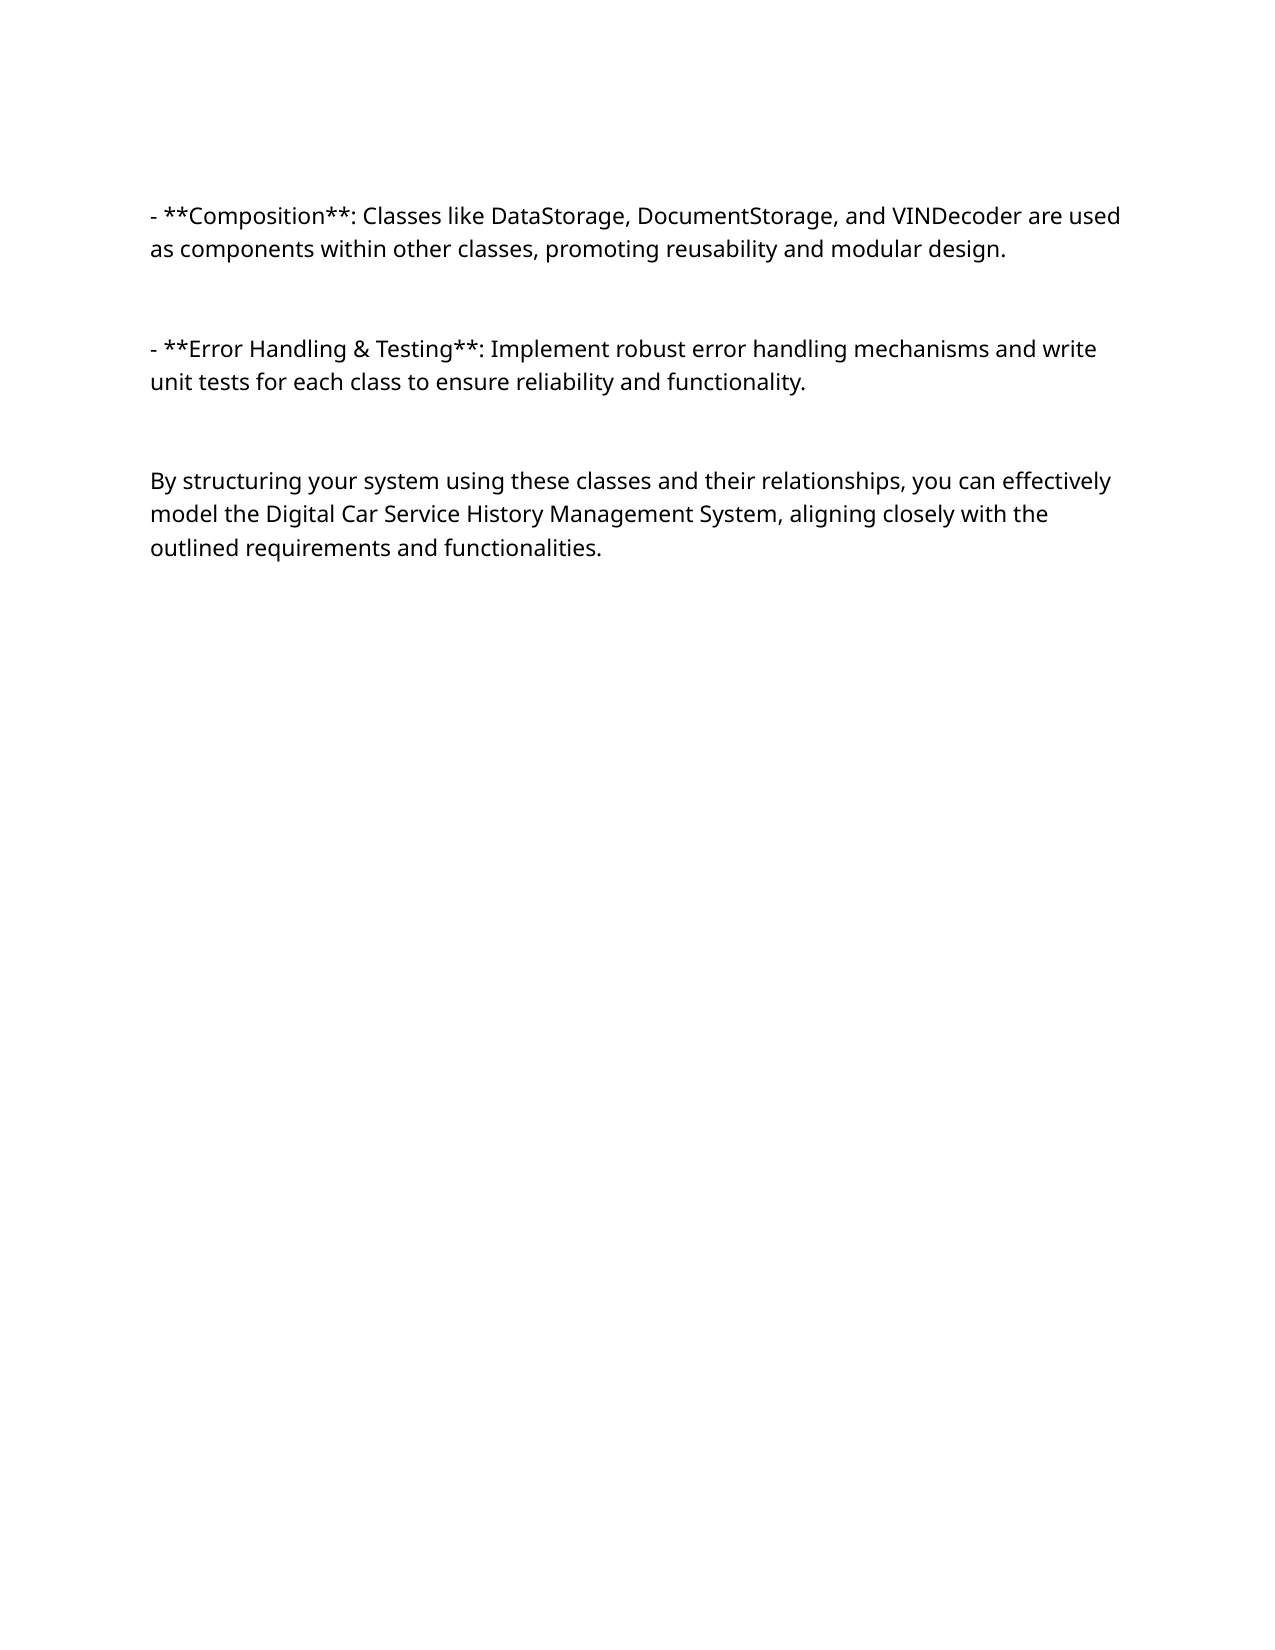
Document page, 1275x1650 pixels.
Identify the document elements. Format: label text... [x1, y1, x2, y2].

text By structuring your system using these classes and their relationships, you can effectively model the Digital Car Service History Management System, aligning closely with the outlined requirements and functionalities. [150, 465, 1125, 563]
text - **Error Handling & Testing**: Implement robust error handling mechanisms and write unit tests for each class to ensure reliability and functionality. [150, 332, 1125, 397]
text - **Composition**: Classes like DataStorage, DocumentStorage, and VINDecoder are used as components within other classes, promoting reusability and modular design. [150, 200, 1125, 264]
